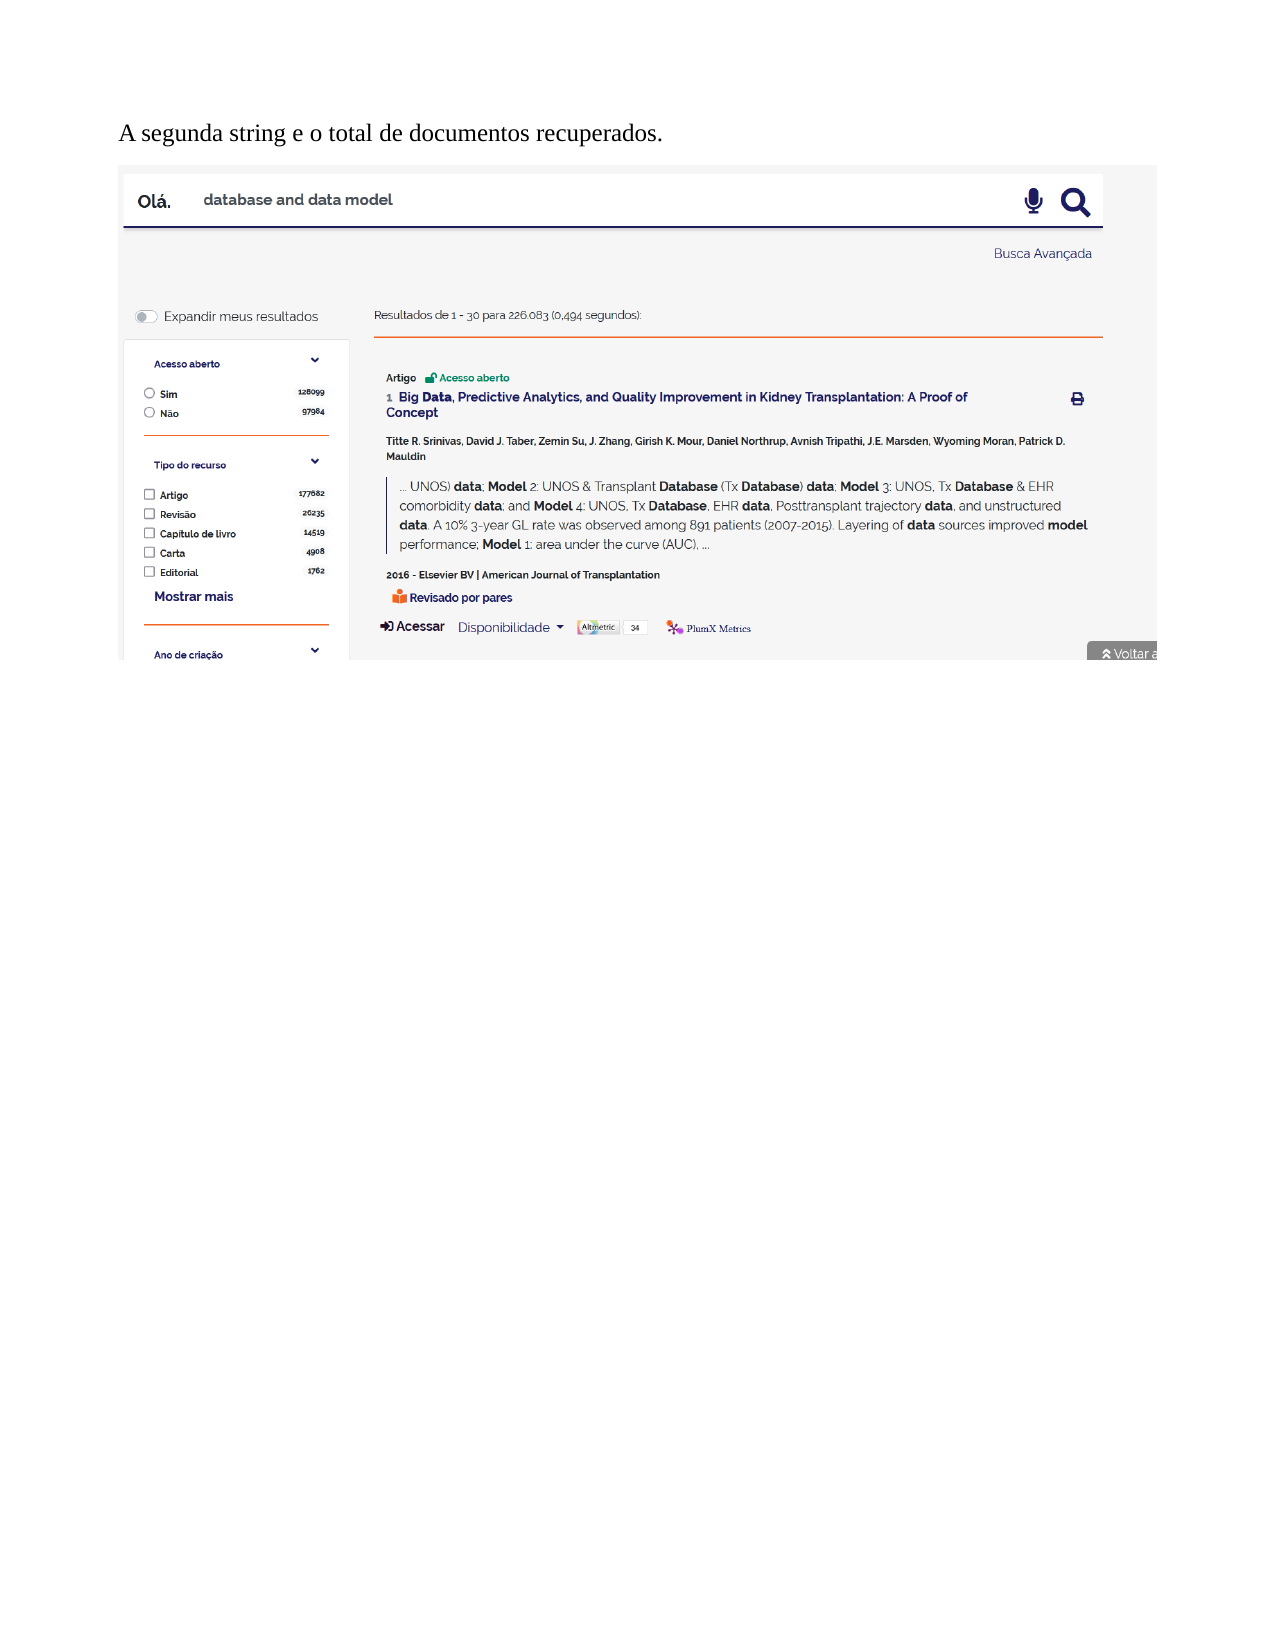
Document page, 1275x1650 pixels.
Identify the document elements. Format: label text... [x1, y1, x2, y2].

text A segunda string e o total de documentos recuperados. [118, 118, 1157, 147]
picture [118, 165, 1157, 660]
